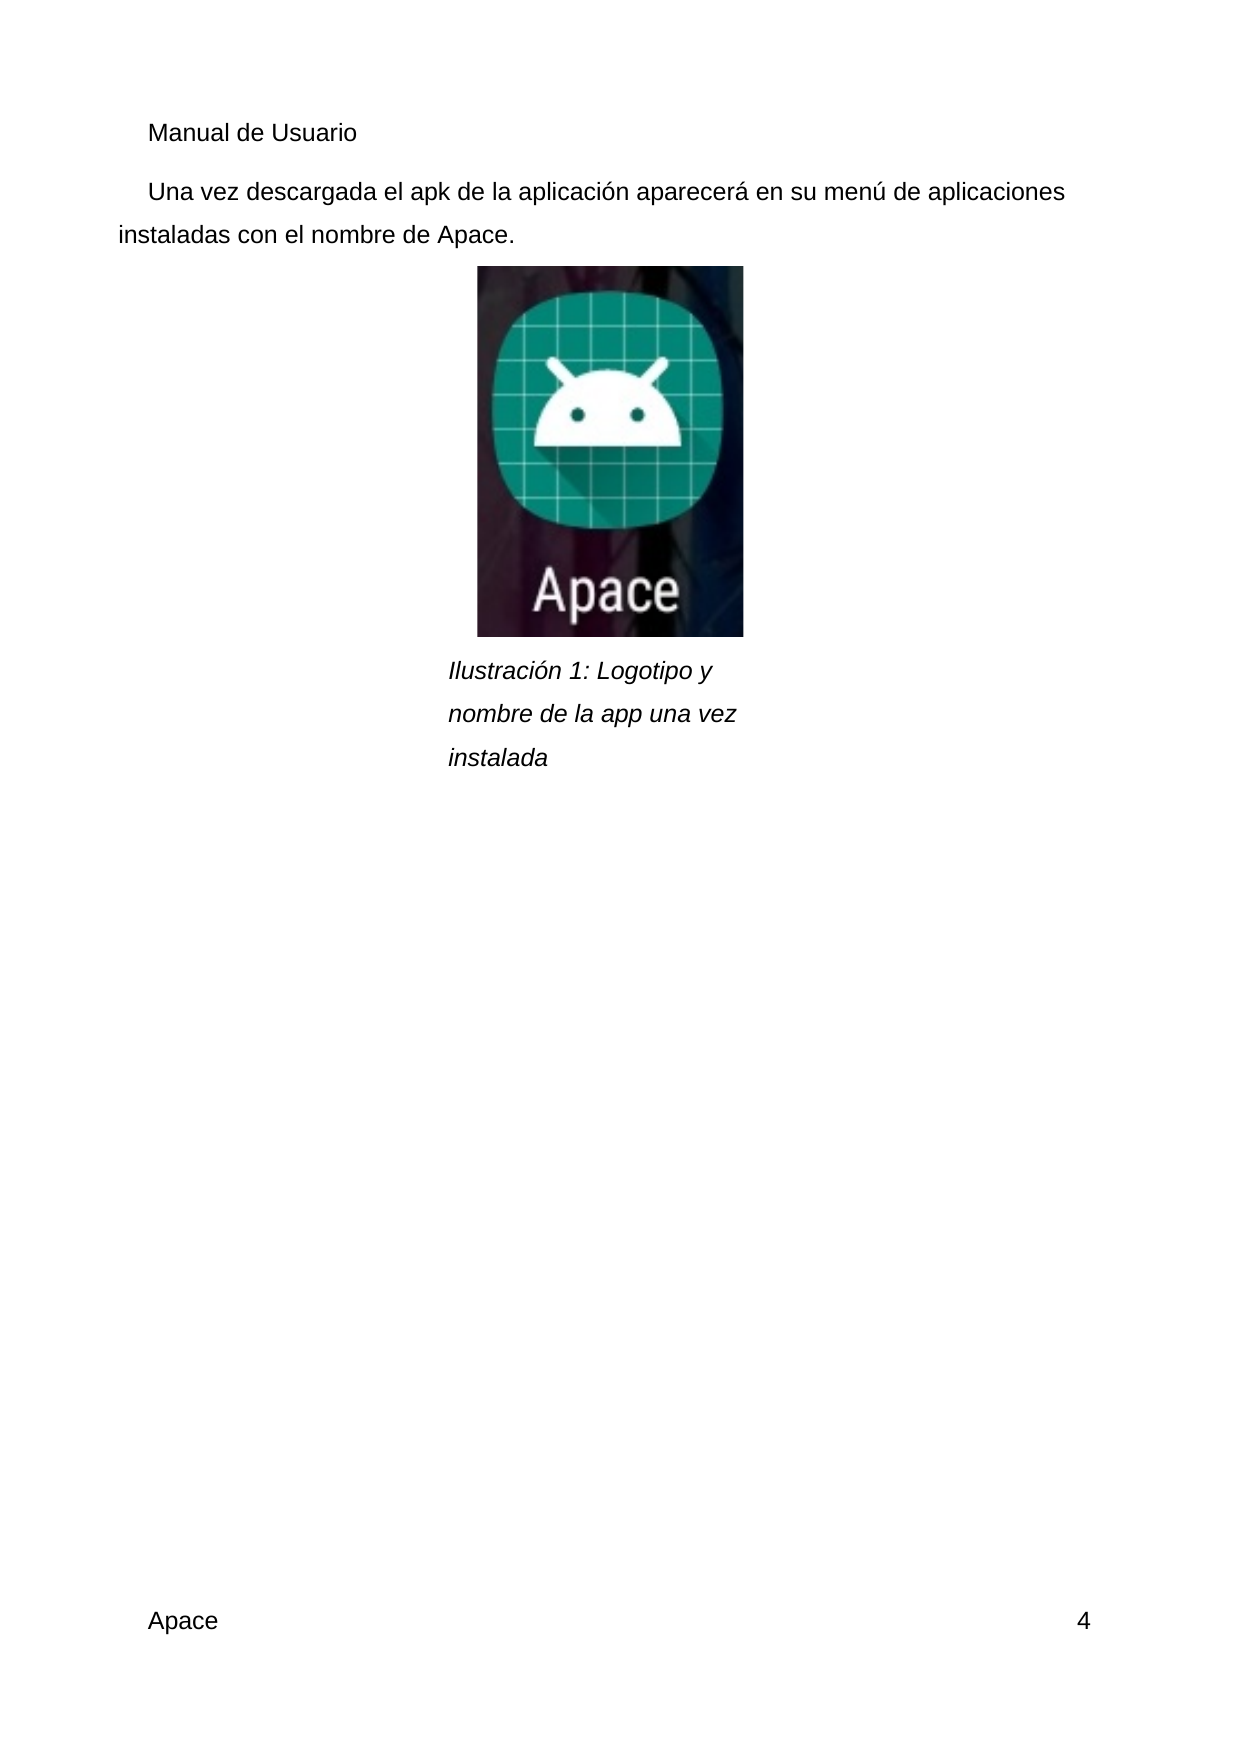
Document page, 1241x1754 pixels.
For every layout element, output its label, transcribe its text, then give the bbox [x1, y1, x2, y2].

picture [477, 266, 744, 637]
text Ilustración 1: Logotipo y nombre de la app una vez instalada [448, 267, 761, 771]
text [448, 254, 761, 267]
text Una vez descargada el apk de la aplicación aparecerá en su menú de aplicaciones instaladas con el nombre de Apace. [118, 177, 1122, 249]
